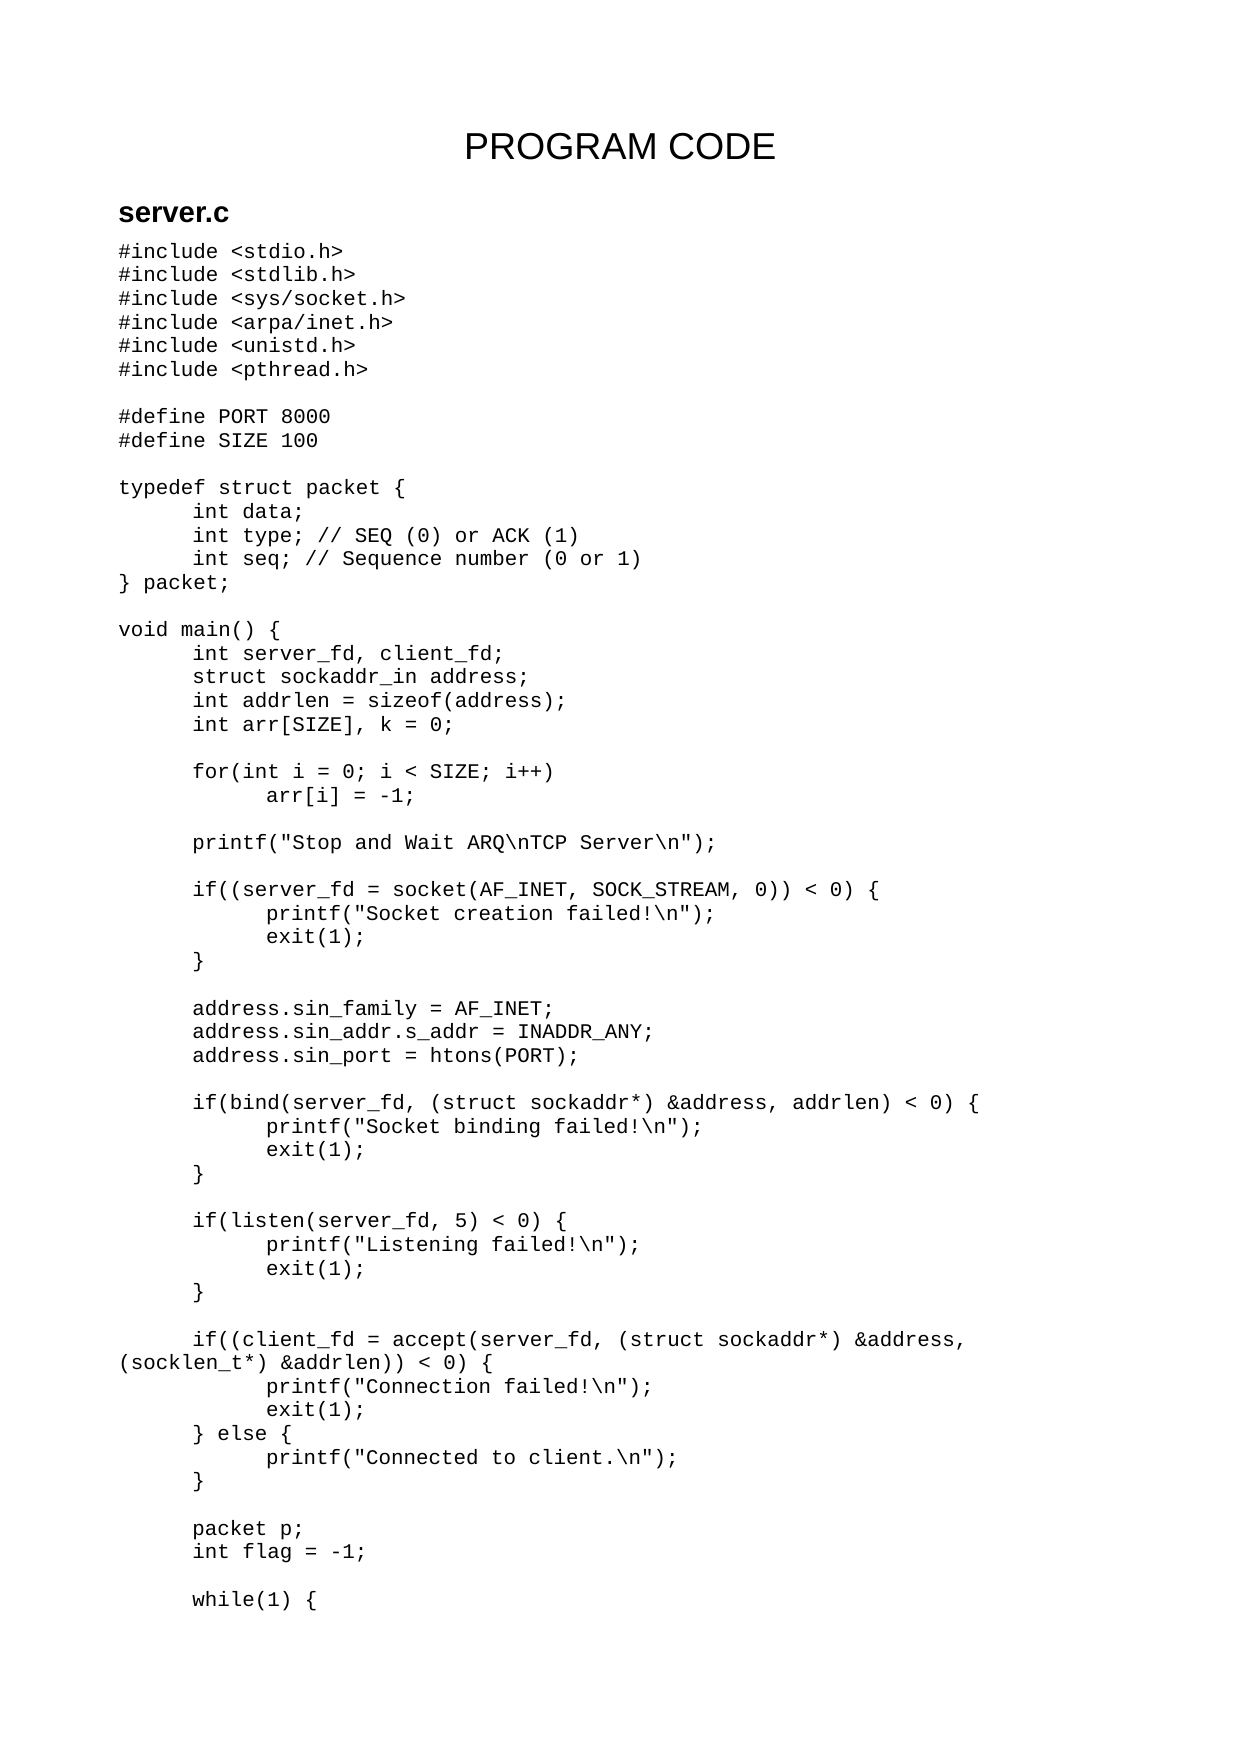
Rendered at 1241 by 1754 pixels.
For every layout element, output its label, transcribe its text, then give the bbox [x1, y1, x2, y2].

text exit(1); [118, 1258, 1122, 1281]
text #include <stdlib.h> [118, 264, 1122, 288]
text int data; [118, 501, 1122, 524]
text exit(1); [118, 1139, 1122, 1163]
text void main() { [118, 619, 1122, 643]
text for(int i = 0; i < SIZE; i++) [118, 761, 1122, 785]
text exit(1); [118, 927, 1122, 950]
text int type; // SEQ (0) or ACK (1) [118, 524, 1122, 548]
text } packet; [118, 572, 1122, 596]
text #include <arpa/inet.h> [118, 312, 1122, 335]
text #include <unistd.h> [118, 335, 1122, 359]
text } [118, 950, 1122, 974]
text #define PORT 8000 [118, 406, 1122, 430]
text } [118, 1163, 1122, 1187]
text #include <pthread.h> [118, 359, 1122, 383]
text } else { [118, 1423, 1122, 1447]
text while(1) { [118, 1589, 1122, 1612]
text int seq; // Sequence number (0 or 1) [118, 548, 1122, 572]
text int flag = -1; [118, 1541, 1122, 1565]
text printf("Socket creation failed!\n"); [118, 903, 1122, 927]
text if((server_fd = socket(AF_INET, SOCK_STREAM, 0)) < 0) { [118, 879, 1122, 903]
text } [118, 1281, 1122, 1305]
text address.sin_addr.s_addr = INADDR_ANY; [118, 1021, 1122, 1045]
text #include <sys/socket.h> [118, 288, 1122, 312]
text typedef struct packet { [118, 477, 1122, 501]
text arr[i] = -1; [118, 785, 1122, 808]
text printf("Connection failed!\n"); [118, 1376, 1122, 1399]
subtitle server.c [118, 194, 1122, 228]
text printf("Connected to client.\n"); [118, 1447, 1122, 1470]
text if(listen(server_fd, 5) < 0) { [118, 1210, 1122, 1234]
subtitle PROGRAM CODE [118, 124, 1122, 167]
text struct sockaddr_in address; [118, 666, 1122, 690]
text address.sin_port = htons(PORT); [118, 1045, 1122, 1068]
text int addrlen = sizeof(address); [118, 690, 1122, 714]
text address.sin_family = AF_INET; [118, 997, 1122, 1021]
text packet p; [118, 1518, 1122, 1541]
text #include <stdio.h> [118, 241, 1122, 264]
text int arr[SIZE], k = 0; [118, 714, 1122, 737]
text exit(1); [118, 1399, 1122, 1423]
text if(bind(server_fd, (struct sockaddr*) &address, addrlen) < 0) { [118, 1092, 1122, 1116]
text #define SIZE 100 [118, 430, 1122, 454]
text printf("Stop and Wait ARQ\nTCP Server\n"); [118, 832, 1122, 856]
text if((client_fd = accept(server_fd, (struct sockaddr*) &address, (socklen_t*) &addrlen)) < 0) { [118, 1328, 1122, 1376]
text } [118, 1470, 1122, 1494]
text printf("Socket binding failed!\n"); [118, 1116, 1122, 1139]
text printf("Listening failed!\n"); [118, 1234, 1122, 1258]
text int server_fd, client_fd; [118, 643, 1122, 666]
